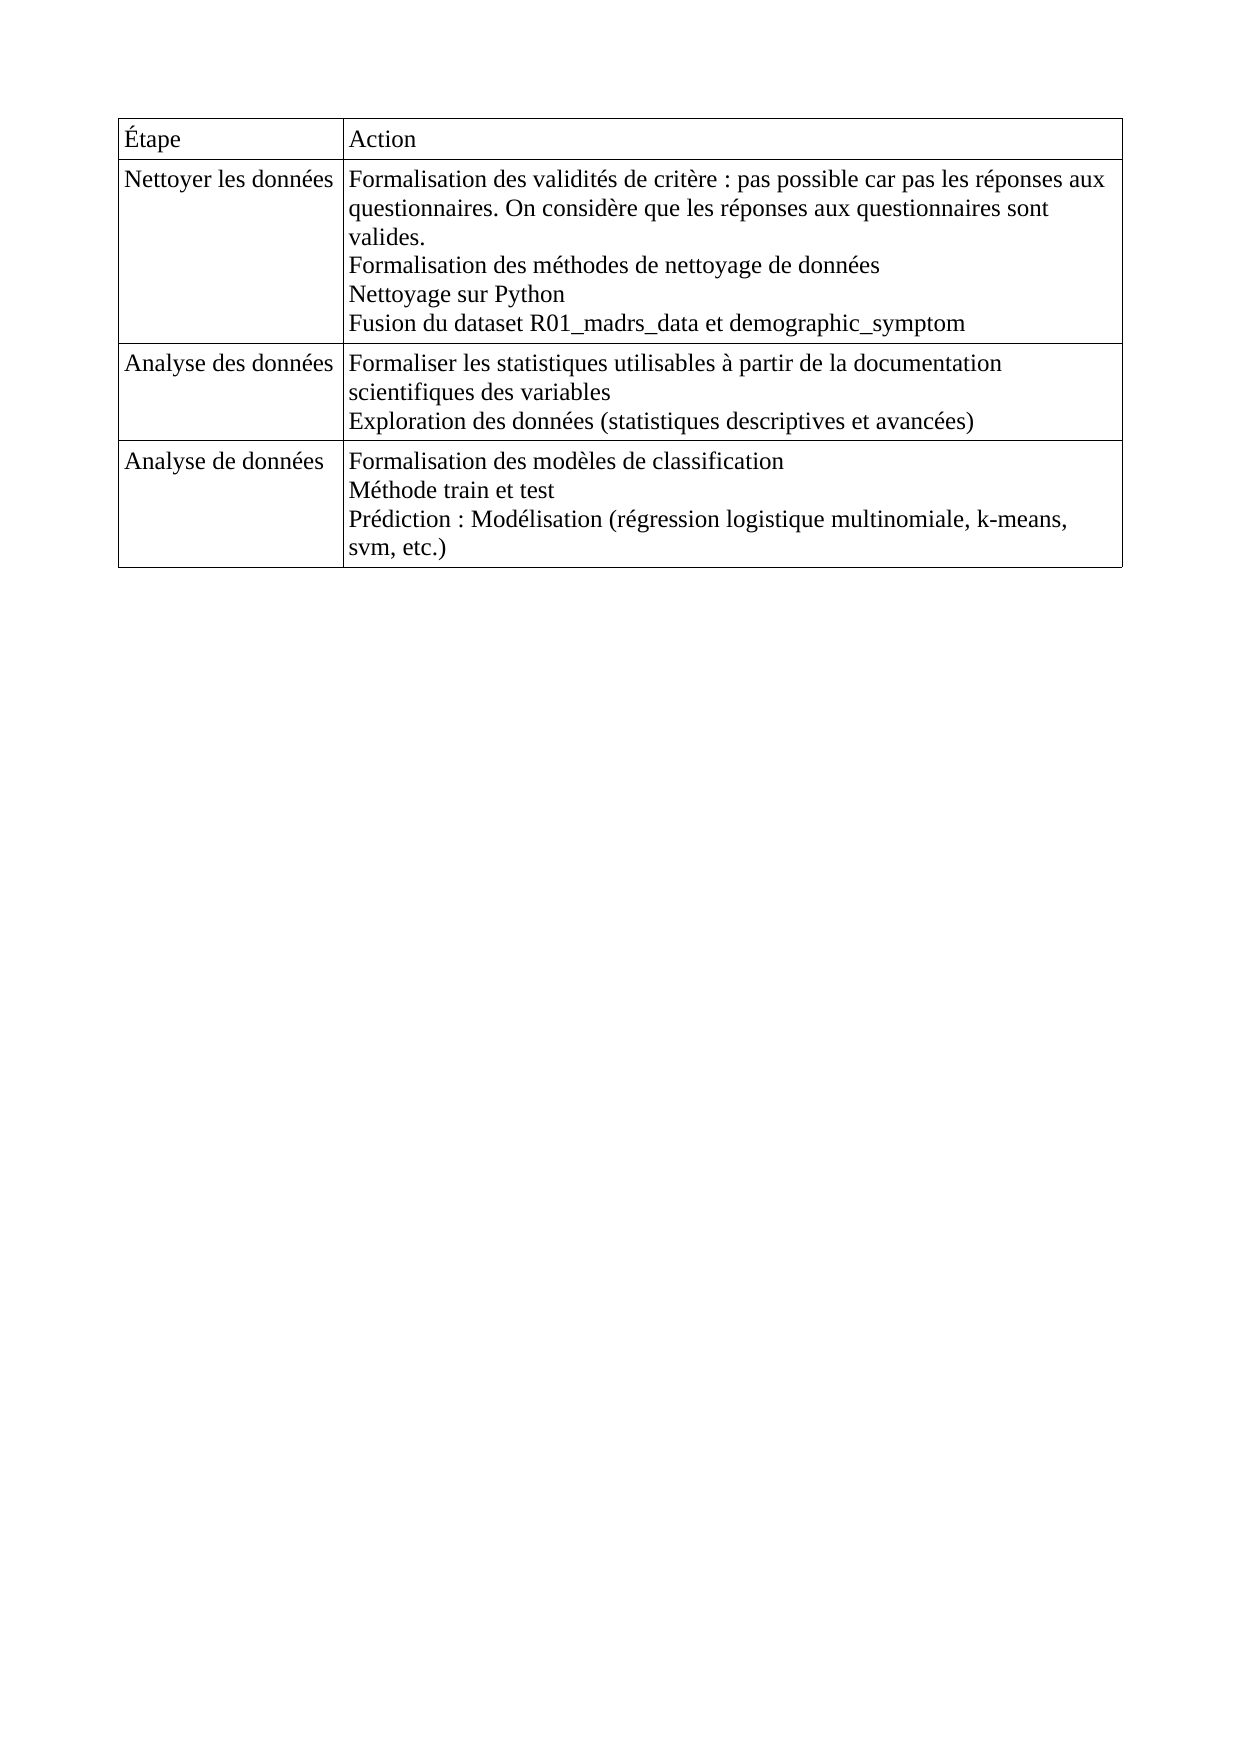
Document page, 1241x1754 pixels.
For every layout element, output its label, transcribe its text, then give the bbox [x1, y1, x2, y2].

table_cell Analyse des données [119, 344, 343, 440]
table_cell Formaliser les statistiques utilisables à partir de la documentation scientifiques des variables Exploration des données (statistiques descriptives et avancées) [344, 344, 1122, 440]
table_cell Formalisation des validités de critère : pas possible car pas les réponses aux questionnaires. On considère que les réponses aux questionnaires sont valides. Formalisation des méthodes de nettoyage de données Nettoyage sur Python Fusion du dataset R01_madrs_data et demographic_symptom [344, 160, 1122, 342]
table_header Action [344, 119, 1122, 158]
table_cell Formalisation des modèles de classification Méthode train et test Prédiction : Modélisation (régression logistique multinomiale, k-means, svm, etc.) [344, 441, 1122, 567]
table_cell Nettoyer les données [119, 160, 343, 342]
table_cell Analyse de données [119, 441, 343, 567]
table_header Étape [119, 119, 343, 158]
